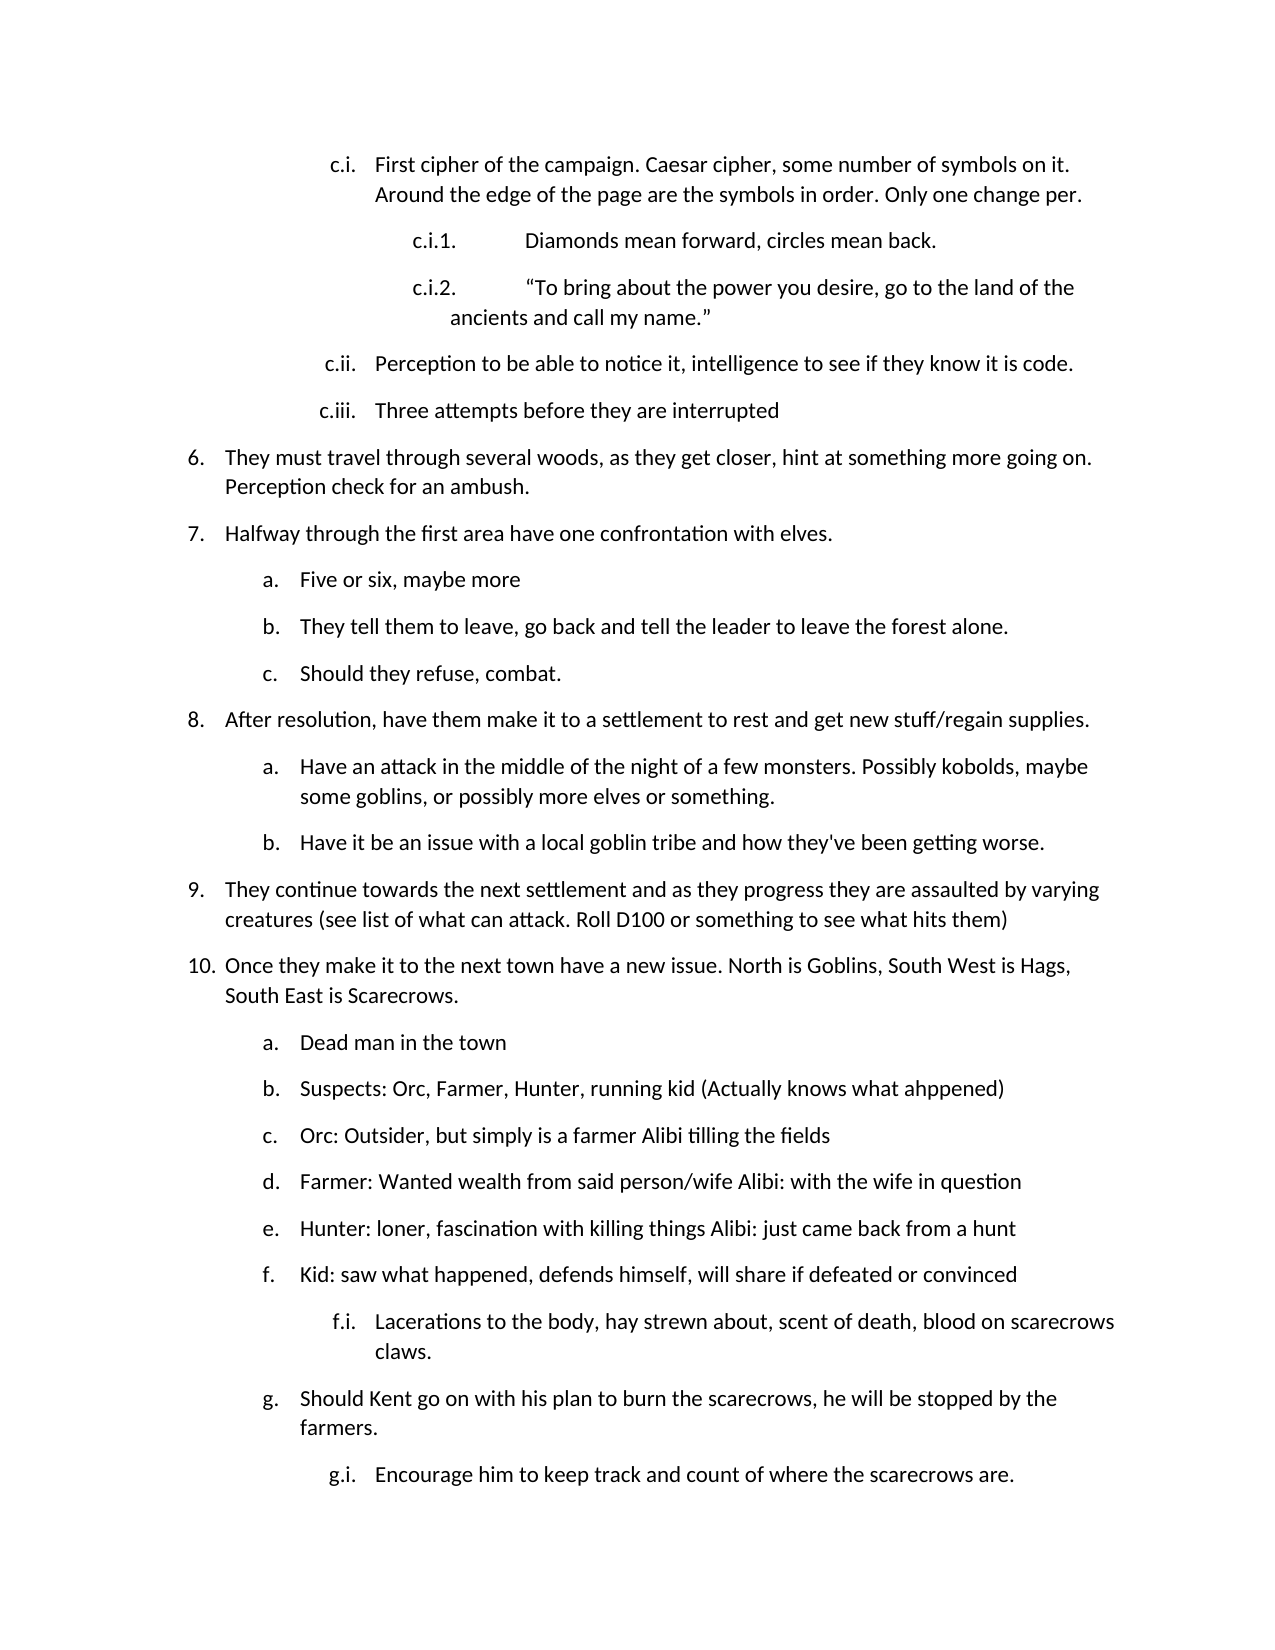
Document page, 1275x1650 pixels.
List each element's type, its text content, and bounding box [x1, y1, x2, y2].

list Have it be an issue with a local goblin tribe and how they've been getting worse. [262, 828, 1125, 856]
list After resolution, have them make it to a settlement to rest and get new stuff/regain supplies. [187, 705, 1125, 733]
list They continue towards the next settlement and as they progress they are assaulted by varying creatures (see list of what can attack. Roll D100 or something to see what hits them) [187, 875, 1125, 933]
list Have an attack in the middle of the night of a few monsters. Possibly kobolds, maybe some goblins, or possibly more elves or something. [262, 752, 1125, 810]
list Three attempts before they are interrupted [356, 396, 1125, 424]
list First cipher of the campaign. Caesar cipher, some number of symbols on it. Around the edge of the page are the symbols in order. Only one change per. [356, 150, 1125, 208]
list Hunter: loner, fascination with killing things Alibi: just came back from a hunt [262, 1214, 1125, 1242]
list Lacerations to the body, hay strewn about, scent of death, blood on scarecrows claws. [356, 1307, 1125, 1365]
list Diamonds mean forward, circles mean back. [412, 226, 1125, 254]
list Encourage him to keep track and count of where the scarecrows are. [356, 1460, 1125, 1488]
list Halfway through the first area have one confrontation with elves. [187, 519, 1125, 547]
list Suspects: Orc, Farmer, Hunter, running kid (Actually knows what ahppened) [262, 1074, 1125, 1102]
list They must travel through several woods, as they get closer, hint at something more going on. Perception check for an ambush. [187, 443, 1125, 501]
list Orc: Outsider, but simply is a farmer Alibi tilling the fields [262, 1121, 1125, 1149]
list Once they make it to the next town have a new issue. North is Goblins, South West is Hags, South East is Scarecrows. [187, 951, 1125, 1009]
list Kid: saw what happened, defends himself, will share if defeated or convinced [262, 1261, 1125, 1289]
list Perception to be able to notice it, intelligence to see if they know it is code. [356, 349, 1125, 377]
list They tell them to leave, go back and tell the leader to leave the forest alone. [262, 612, 1125, 640]
list Farmer: Wanted wealth from said person/wife Alibi: with the wife in question [262, 1167, 1125, 1196]
list Should Kent go on with his plan to burn the scarecrows, he will be stopped by the farmers. [262, 1384, 1125, 1442]
list “To bring about the power you desire, go to the land of the ancients and call my name.” [412, 273, 1125, 331]
list Dead man in the town [262, 1028, 1125, 1056]
list Should they refuse, combat. [262, 659, 1125, 687]
list Five or six, maybe more [262, 566, 1125, 594]
